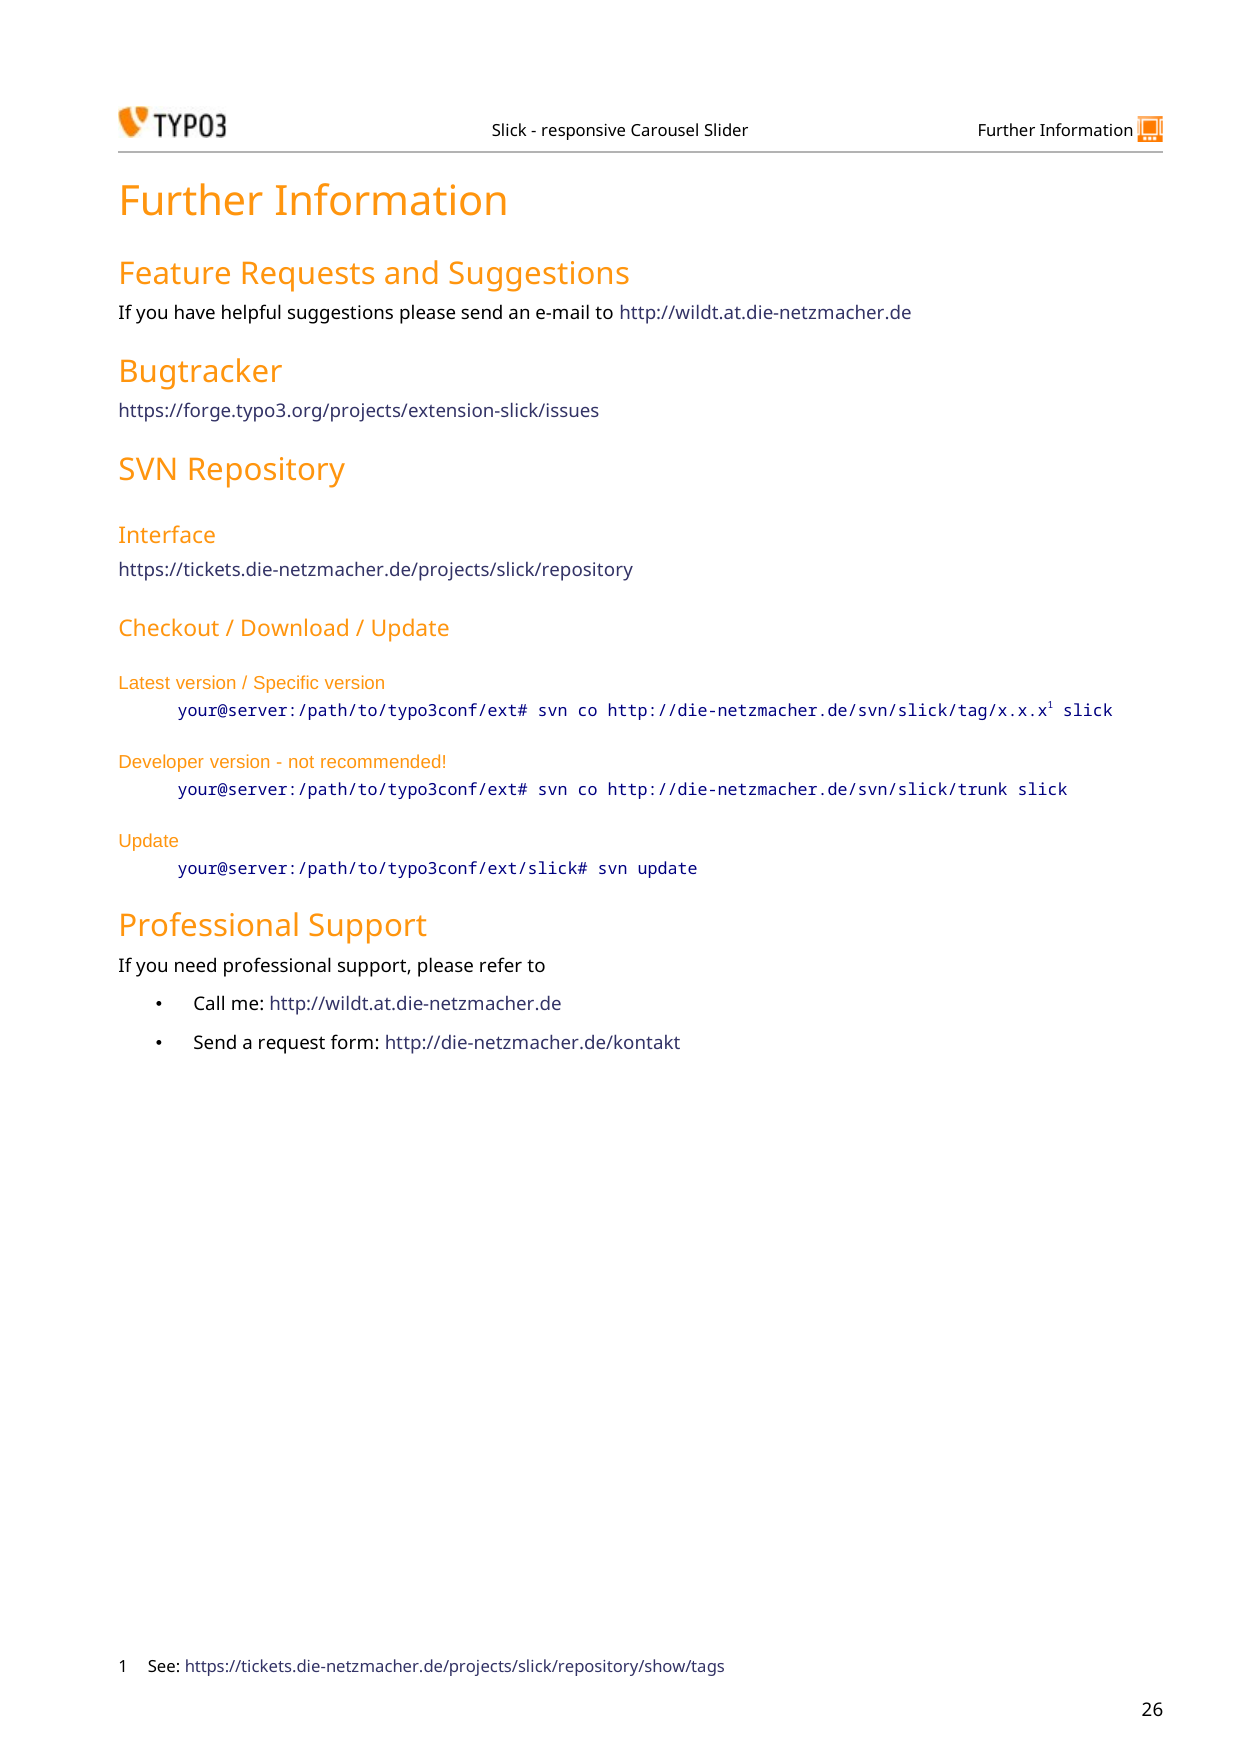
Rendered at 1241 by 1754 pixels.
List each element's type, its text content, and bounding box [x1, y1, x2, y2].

text your@server:/path/to/typo3conf/ext# svn co http://die-netzmacher.de/svn/slick/tag/x.x.x slick [177, 699, 1163, 722]
picture [1137, 116, 1163, 142]
subtitle Update [118, 830, 1163, 851]
text See: https://tickets.die-netzmacher.de/projects/slick/repository/show/tags [118, 1655, 1163, 1678]
text https://tickets.die-netzmacher.de/projects/slick/repository [118, 556, 1163, 582]
subtitle Professional Support [118, 903, 1163, 946]
subtitle Further Information [118, 171, 1163, 227]
list Call me: http://wildt.at.die-netzmacher.de [156, 990, 1163, 1016]
subtitle Feature Requests and Suggestions [118, 251, 1163, 293]
subtitle Checkout / Download / Update [118, 612, 1163, 643]
text your@server:/path/to/typo3conf/ext/slick# svn update [177, 857, 1163, 879]
text https://forge.typo3.org/projects/extension-slick/issues [118, 397, 1163, 423]
text If you need professional support, please refer to [118, 952, 1163, 978]
picture [118, 106, 227, 138]
text your@server:/path/to/typo3conf/ext# svn co http://die-netzmacher.de/svn/slick/trunk slick [177, 778, 1163, 801]
subtitle Interface [118, 519, 1163, 550]
subtitle Bugtracker [118, 349, 1163, 391]
subtitle SVN Repository [118, 447, 1163, 489]
subtitle Developer version - not recommended! [118, 751, 1163, 772]
list Send a request form: http://die-netzmacher.de/kontakt [156, 1029, 1163, 1055]
subtitle Latest version / Specific version [118, 672, 1163, 693]
text If you have helpful suggestions please send an e-mail to http://wildt.at.die-netzmacher.de [118, 299, 1163, 325]
